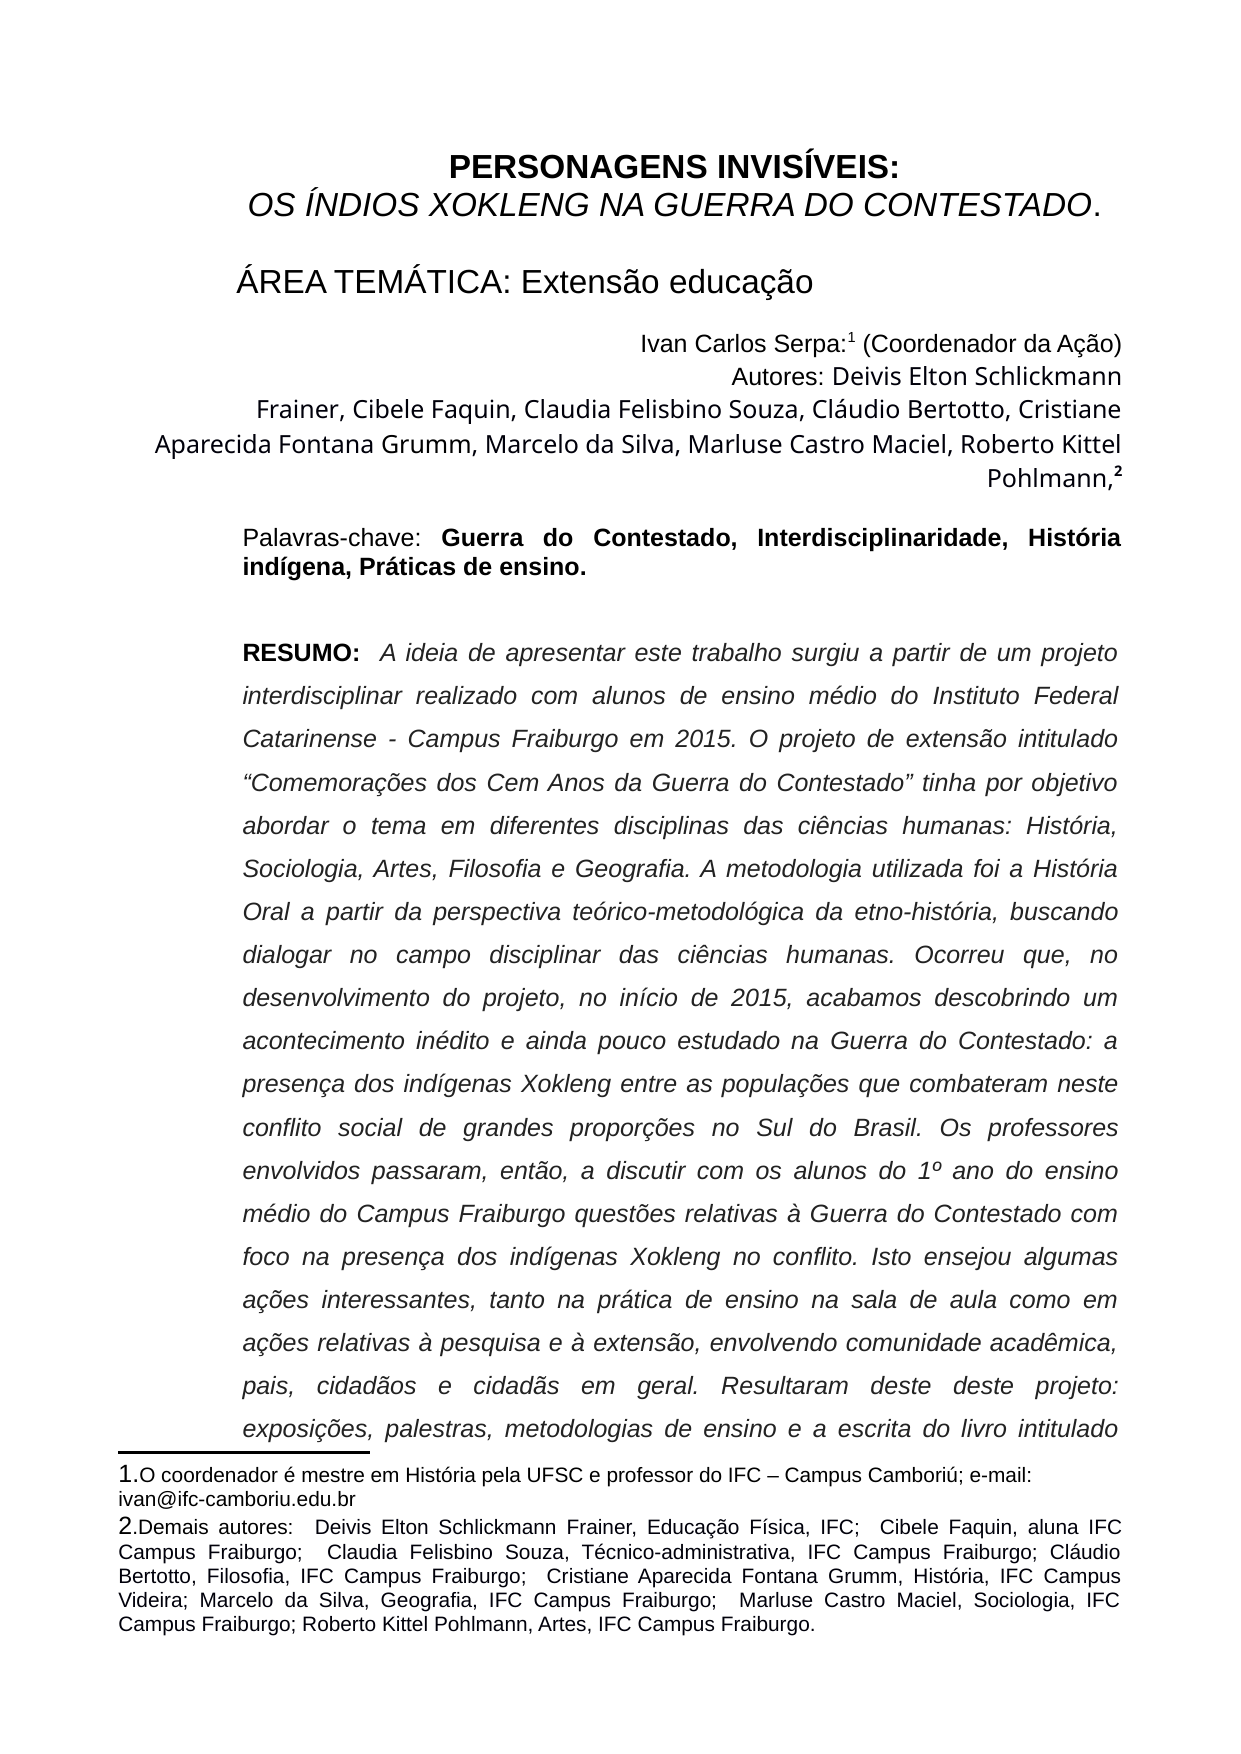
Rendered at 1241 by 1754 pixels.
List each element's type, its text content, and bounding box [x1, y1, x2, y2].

text Palavras-chave: Guerra do Contestado, Interdisciplinaridade, História indígena, Práticas de ensino. [242, 523, 1122, 581]
text RESUMO: A ideia de apresentar este trabalho surgiu a partir de um projeto interdisciplinar realizado com alunos de ensino médio do Instituto Federal Catarinense - Campus Fraiburgo em 2015. O projeto de extensão intitulado “Comemorações dos Cem Anos da Guerra do Contestado” tinha por objetivo abordar o tema em diferentes disciplinas das ciências humanas: História, Sociologia, Artes, Filosofia e Geografia. A metodologia utilizada foi a História Oral a partir da perspectiva teórico-metodológica da etno-história, buscando dialogar no campo disciplinar das ciências humanas. Ocorreu que, no desenvolvimento do projeto, no início de 2015, acabamos descobrindo um acontecimento inédito e ainda pouco estudado na Guerra do Contestado: a presença dos indígenas Xokleng entre as populações que combateram neste conflito social de grandes proporções no Sul do Brasil. Os professores envolvidos passaram, então, a discutir com os alunos do 1º ano do ensino médio do Campus Fraiburgo questões relativas à Guerra do Contestado com foco na presença dos indígenas Xokleng no conflito. Isto ensejou algumas ações interessantes, tanto na prática de ensino na sala de aula como em ações relativas à pesquisa e à extensão, envolvendo comunidade acadêmica, pais, cidadãos e cidadãs em geral. Resultaram deste deste projeto: exposições, palestras, metodologias de ensino e a escrita do livro intitulado [242, 638, 1122, 1443]
text Ivan Carlos Serpa: (Coordenador da Ação) [118, 329, 1122, 358]
text .Demais autores: Deivis Elton Schlickmann Frainer, Educação Física, IFC; Cibele Faquin, aluna IFC Campus Fraiburgo; Claudia Felisbino Souza, Técnico-administrativa, IFC Campus Fraiburgo; Cláudio Bertotto, Filosofia, IFC Campus Fraiburgo; Cristiane Aparecida Fontana Grumm, História, IFC Campus Videira; Marcelo da Silva, Geografia, IFC Campus Fraiburgo; Marluse Castro Maciel, Sociologia, IFC Campus Fraiburgo; Roberto Kittel Pohlmann, Artes, IFC Campus Fraiburgo. [118, 1511, 1122, 1636]
text Frainer, Cibele Faquin, Claudia Felisbino Souza, Cláudio Bertotto, Cristiane Aparecida Fontana Grumm, Marcelo da Silva, Marluse Castro Maciel, Roberto Kittel Pohlmann, [118, 392, 1122, 494]
text ÁREA TEMÁTICA: Extensão educação [118, 262, 1122, 301]
text PERSONAGENS INVISÍVEIS: [118, 147, 1122, 185]
text Autores: Deivis Elton Schlickmann [118, 358, 1122, 392]
text OS ÍNDIOS XOKLENG NA GUERRA DO CONTESTADO. [118, 185, 1122, 224]
text .O coordenador é mestre em História pela UFSC e professor do IFC – Campus Camboriú; e-mail: ivan@ifc-camboriu.edu.br [118, 1458, 1122, 1511]
